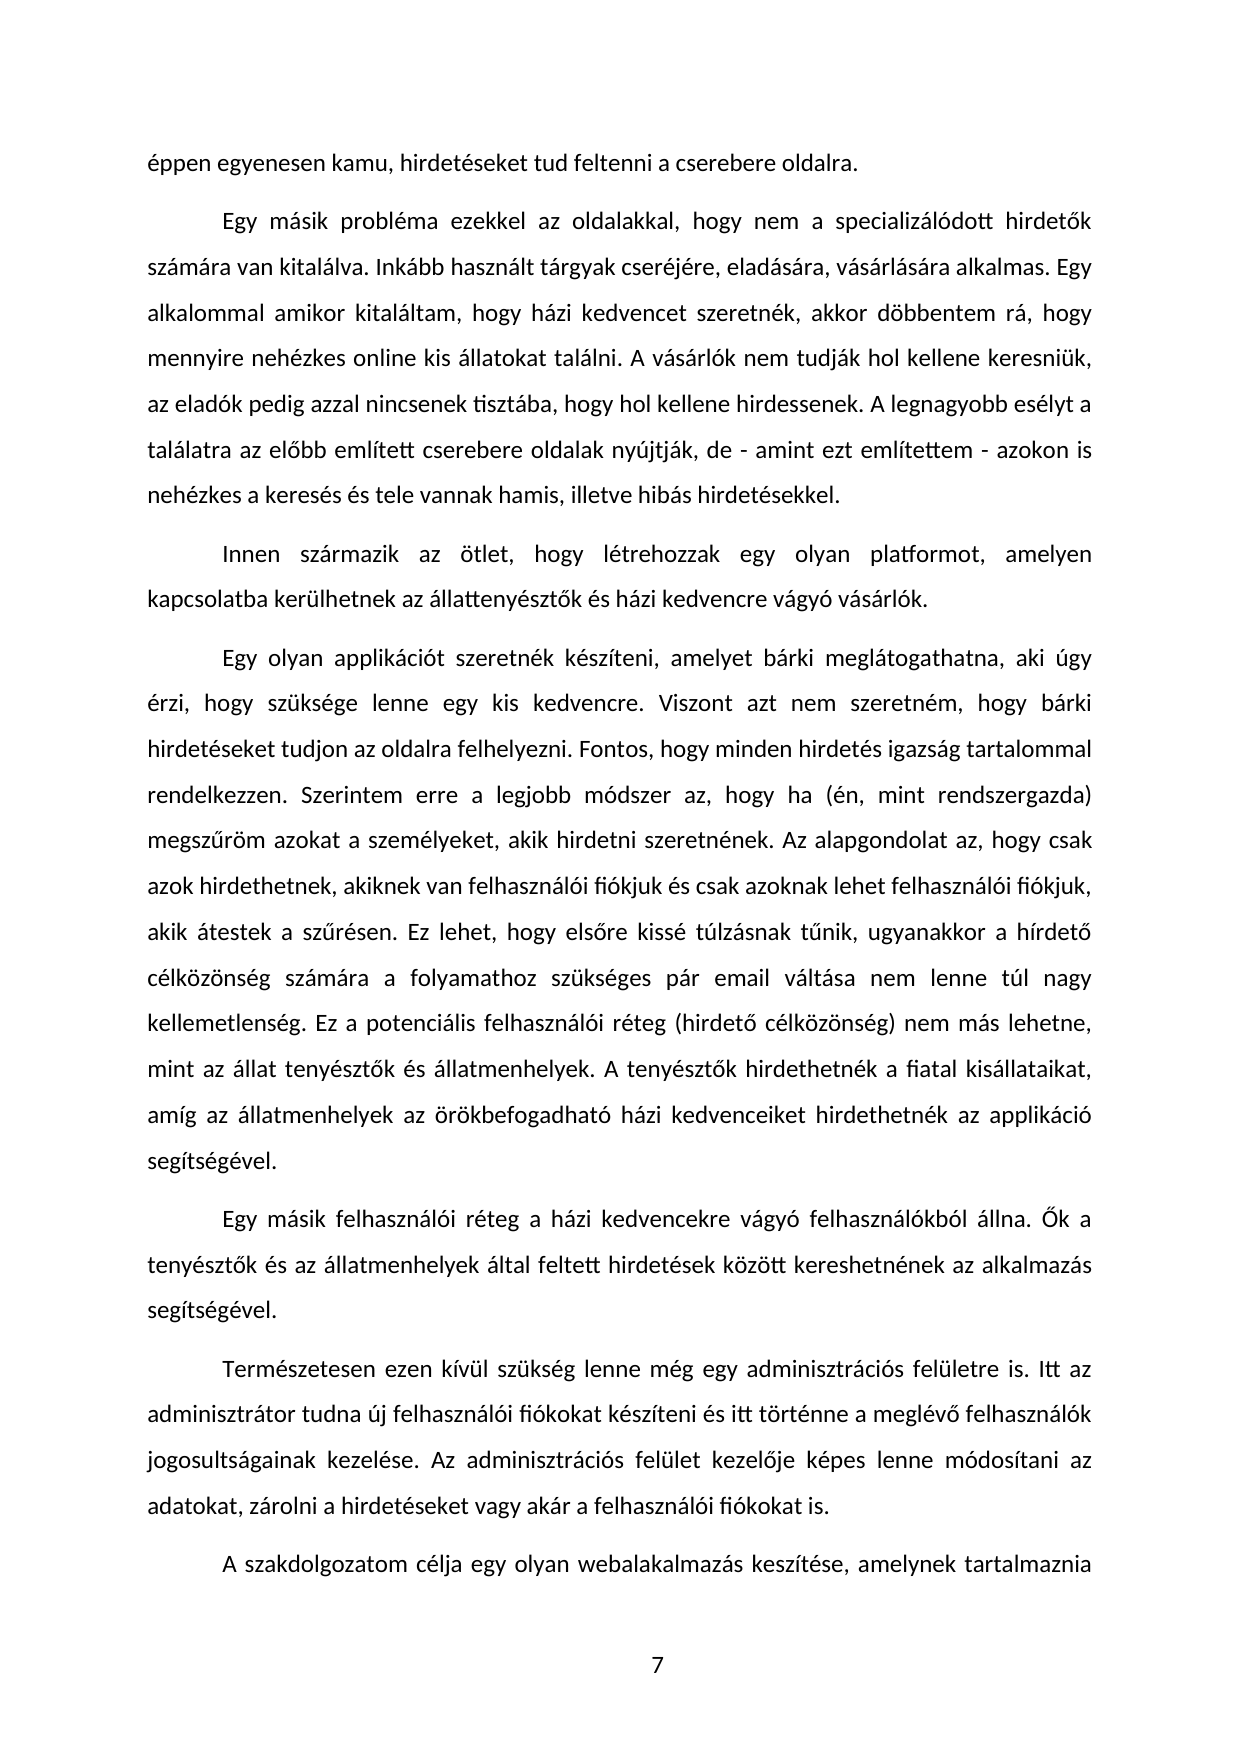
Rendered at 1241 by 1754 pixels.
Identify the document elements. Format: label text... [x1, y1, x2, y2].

text éppen egyenesen kamu, hirdetéseket tud feltenni a cserebere oldalra. [147, 147, 1093, 177]
text Egy olyan applikációt szeretnék készíteni, amelyet bárki meglátogathatna, aki úgy érzi, hogy szüksége lenne egy kis kedvencre. Viszont azt nem szeretném, hogy bárki hirdetéseket tudjon az oldalra felhelyezni. Fontos, hogy minden hirdetés igazság tartalommal rendelkezzen. Szerintem erre a legjobb módszer az, hogy ha (én, mint rendszergazda) megszűröm azokat a személyeket, akik hirdetni szeretnének. Az alapgondolat az, hogy csak azok hirdethetnek, akiknek van felhasználói fiókjuk és csak azoknak lehet felhasználói fiókjuk, akik átestek a szűrésen. Ez lehet, hogy elsőre kissé túlzásnak tűnik, ugyanakkor a hírdető célközönség számára a folyamathoz szükséges pár email váltása nem lenne túl nagy kellemetlenség. Ez a potenciális felhasználói réteg (hirdető célközönség) nem más lehetne, mint az állat tenyésztők és állatmenhelyek. A tenyésztők hirdethetnék a fiatal kisállataikat, amíg az állatmenhelyek az örökbefogadható házi kedvenceiket hirdethetnék az applikáció segítségével. [147, 642, 1093, 1175]
text Egy másik felhasználói réteg a házi kedvencekre vágyó felhasználókból állna. Ők a tenyésztők és az állatmenhelyek által feltett hirdetések között kereshetnének az alkalmazás segítségével. [147, 1203, 1093, 1325]
text Természetesen ezen kívül szükség lenne még egy adminisztrációs felületre is. Itt az adminisztrátor tudna új felhasználói fiókokat készíteni és itt történne a meglévő felhasználók jogosultságainak kezelése. Az adminisztrációs felület kezelője képes lenne módosítani az adatokat, zárolni a hirdetéseket vagy akár a felhasználói fiókokat is. [147, 1353, 1093, 1520]
text Egy másik probléma ezekkel az oldalakkal, hogy nem a specializálódott hirdetők számára van kitalálva. Inkább használt tárgyak cseréjére, eladására, vásárlására alkalmas. Egy alkalommal amikor kitaláltam, hogy házi kedvencet szeretnék, akkor döbbentem rá, hogy mennyire nehézkes online kis állatokat találni. A vásárlók nem tudják hol kellene keresniük, az eladók pedig azzal nincsenek tisztába, hogy hol kellene hirdessenek. A legnagyobb esélyt a találatra az előbb említett cserebere oldalak nyújtják, de - amint ezt említettem - azokon is nehézkes a keresés és tele vannak hamis, illetve hibás hirdetésekkel. [147, 205, 1093, 510]
text Innen származik az ötlet, hogy létrehozzak egy olyan platformot, amelyen kapcsolatba kerülhetnek az állattenyésztők és házi kedvencre vágyó vásárlók. [147, 538, 1093, 614]
text A szakdolgozatom célja egy olyan webalakalmazás keszítése, amelynek tartalmaznia [147, 1548, 1093, 1579]
